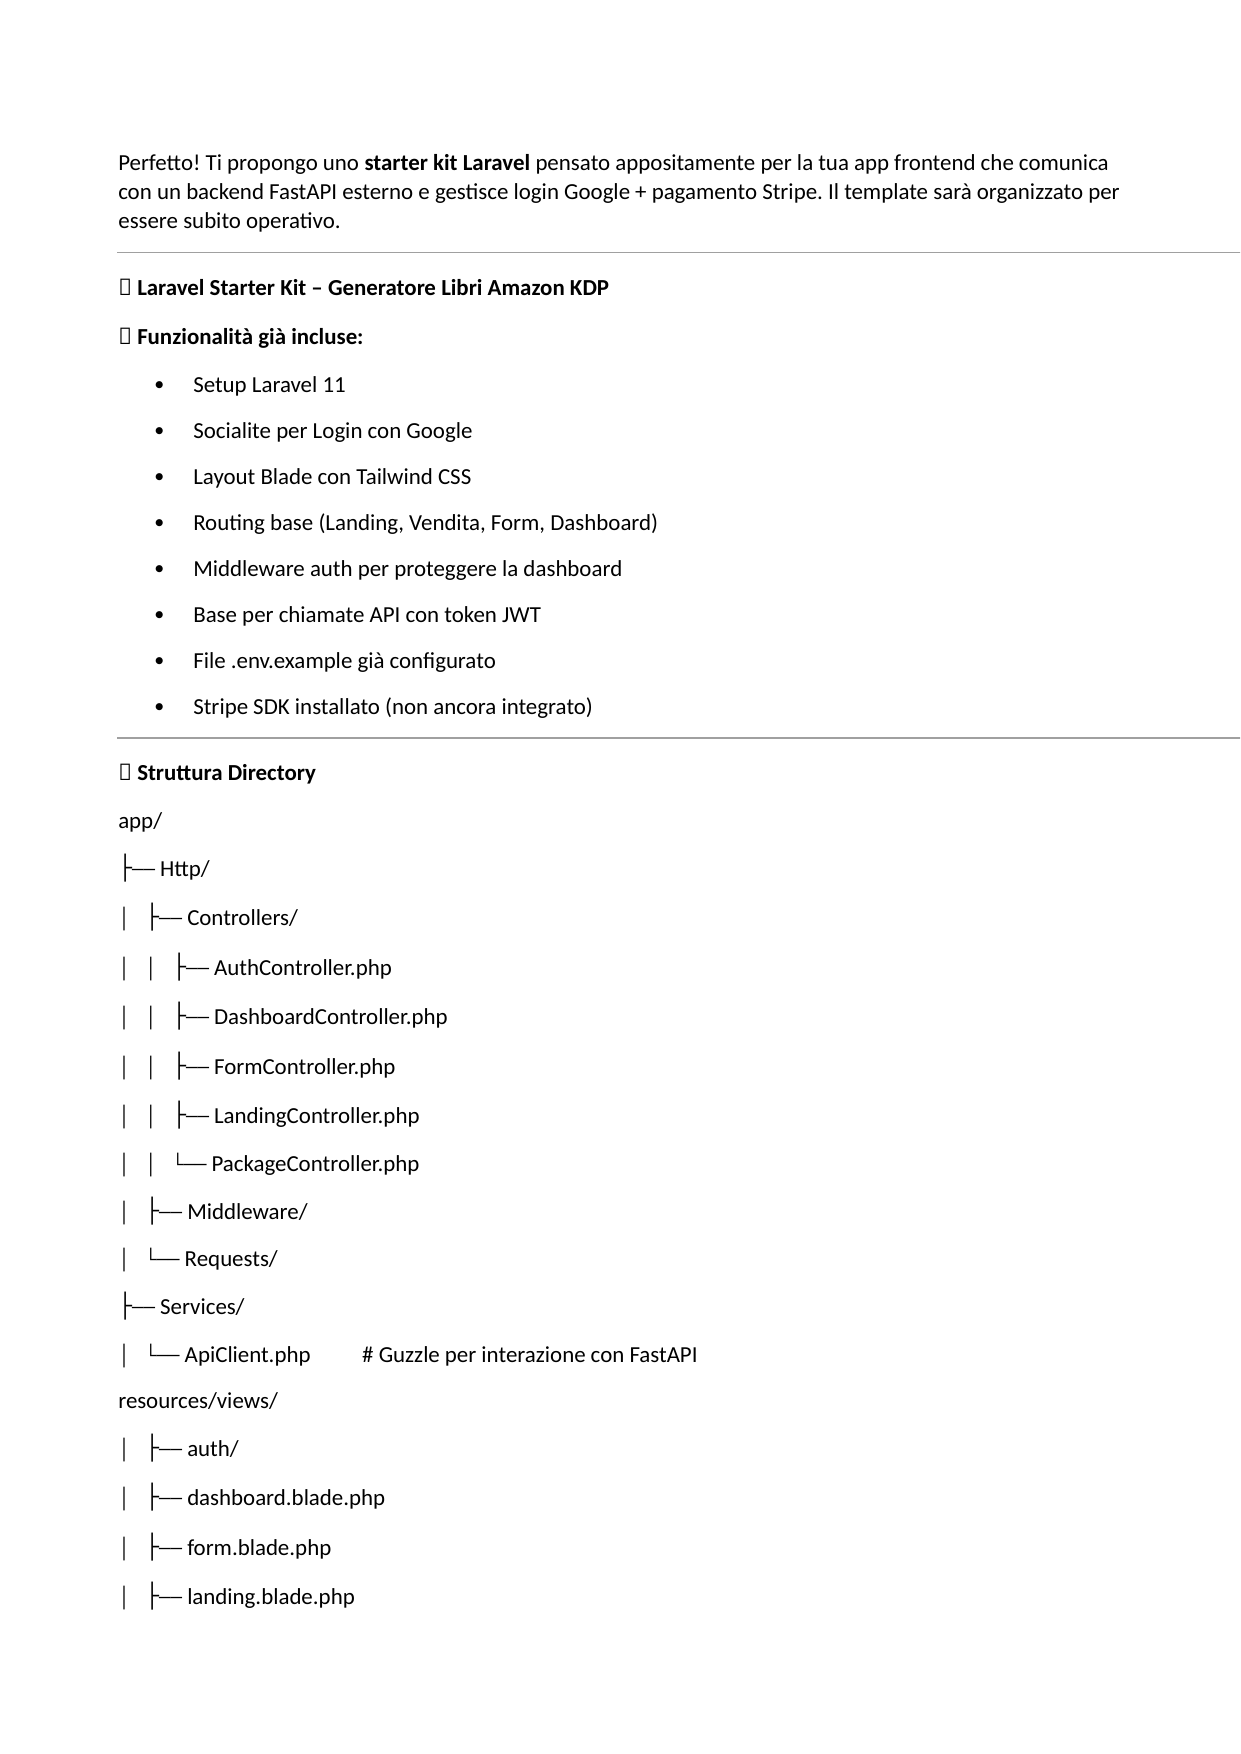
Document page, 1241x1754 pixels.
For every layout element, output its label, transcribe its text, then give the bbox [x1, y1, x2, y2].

text ├── Http/ [118, 852, 1122, 883]
text app/ [118, 806, 1122, 834]
text 📁 Struttura Directory [118, 756, 1122, 788]
text │ │ ├── AuthController.php [118, 951, 1122, 982]
list Base per chiamate API con token JWT [156, 600, 1122, 628]
list Stripe SDK installato (non ancora integrato) [156, 692, 1122, 720]
text │ ├── form.blade.php [118, 1531, 1122, 1562]
list File .env.example già configurato [156, 646, 1122, 674]
text ├── Services/ [118, 1290, 1122, 1322]
text │ ├── dashboard.blade.php [118, 1481, 1122, 1513]
text 🧱 Laravel Starter Kit – Generatore Libri Amazon KDP [118, 271, 1122, 302]
text │ ├── Middleware/ [118, 1195, 1122, 1226]
list Setup Laravel 11 [156, 370, 1122, 398]
text │ │ ├── DashboardController.php [118, 1000, 1122, 1032]
text │ ├── Controllers/ [118, 901, 1122, 933]
list Middleware auth per proteggere la dashboard [156, 554, 1122, 582]
text resources/views/ [118, 1386, 1122, 1414]
text Perfetto! Ti propongo uno starter kit Laravel pensato appositamente per la tua app frontend che comunica con un backend FastAPI esterno e gestisce login Google + pagamento Stripe. Il template sarà organizzato per essere subito operativo. [118, 148, 1122, 234]
text │ ├── auth/ [118, 1432, 1122, 1463]
text │ │ └── PackageController.php [118, 1149, 1122, 1177]
list Socialite per Login con Google [156, 416, 1122, 444]
text │ └── Requests/ [118, 1244, 1122, 1272]
list Routing base (Landing, Vendita, Form, Dashboard) [156, 508, 1122, 536]
text │ └── ApiClient.php # Guzzle per interazione con FastAPI [118, 1340, 1122, 1368]
text │ ├── landing.blade.php [118, 1580, 1122, 1612]
list Layout Blade con Tailwind CSS [156, 462, 1122, 490]
text │ │ ├── LandingController.php [118, 1099, 1122, 1131]
text ✅ Funzionalità già incluse: [118, 320, 1122, 351]
text │ │ ├── FormController.php [118, 1050, 1122, 1081]
